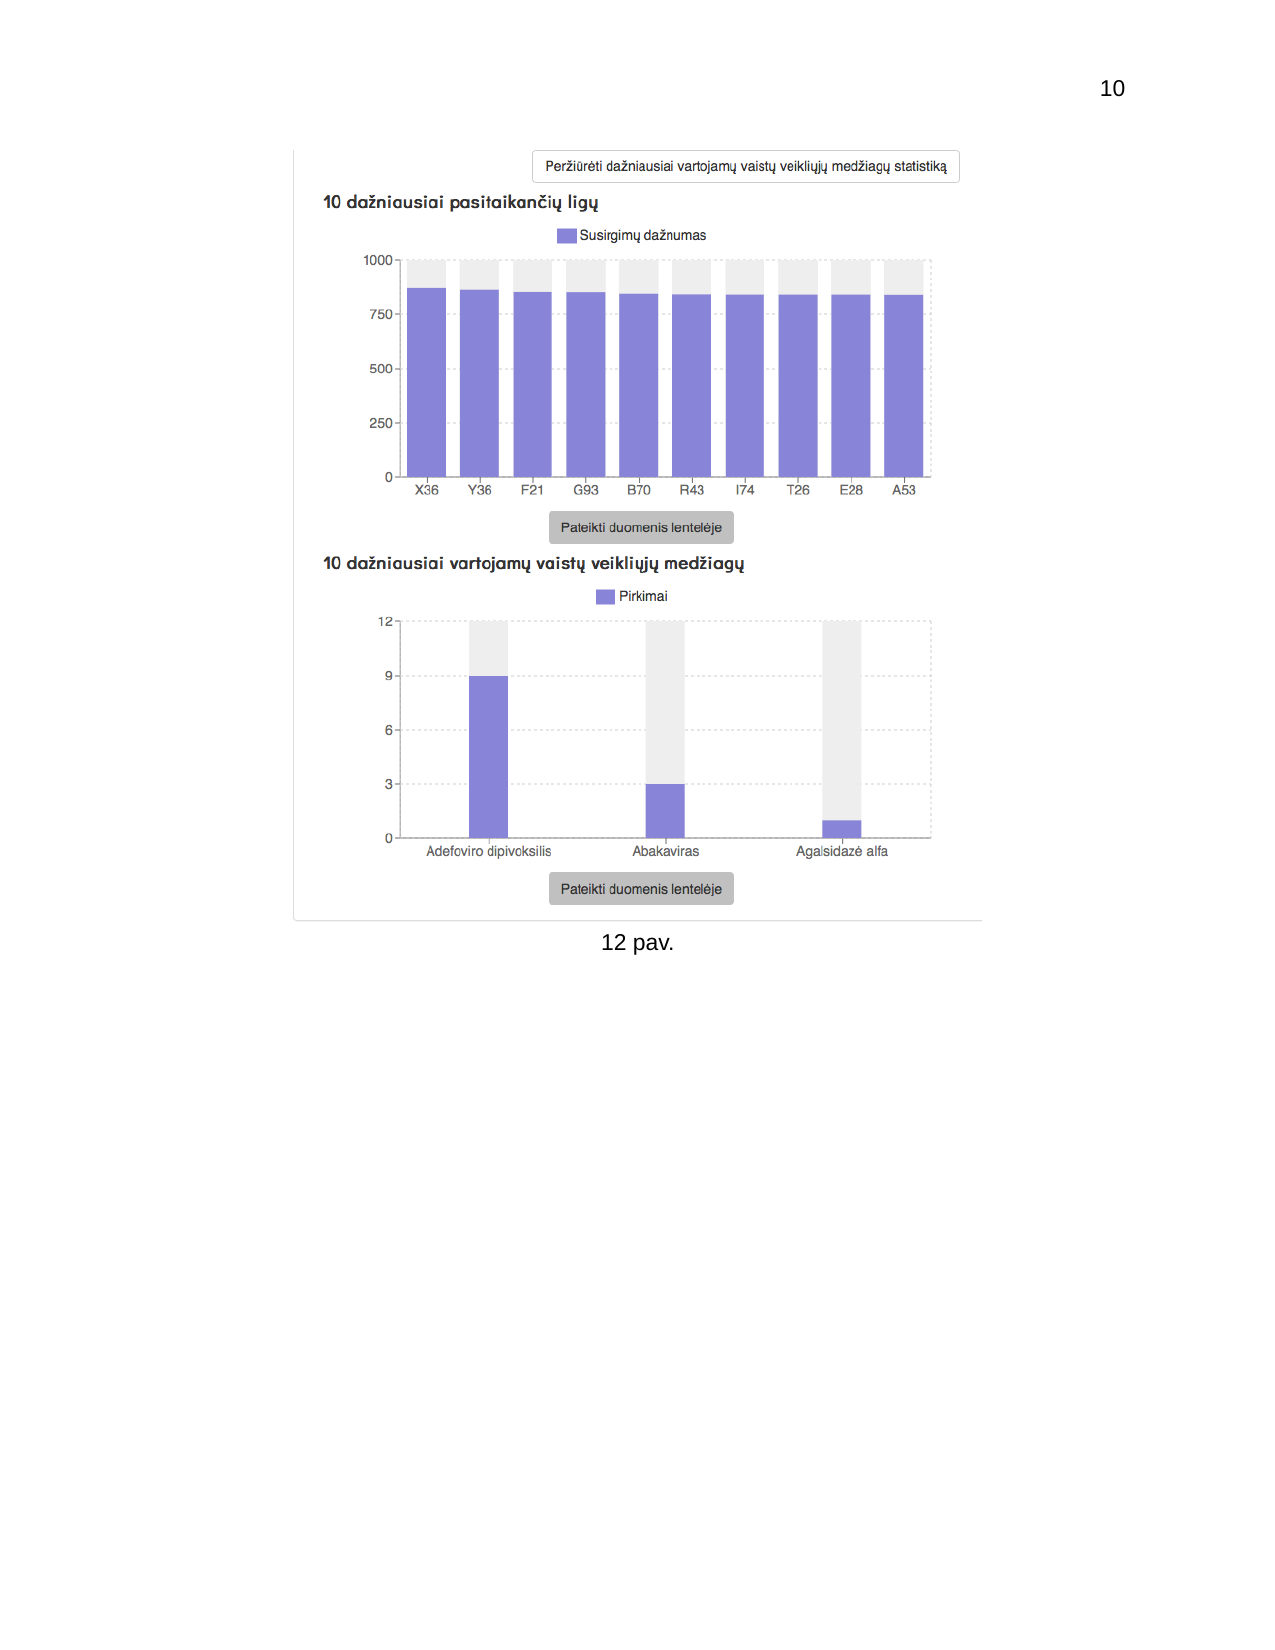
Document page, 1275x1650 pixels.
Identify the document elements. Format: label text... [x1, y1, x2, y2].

text 12 pav. [150, 150, 1125, 956]
